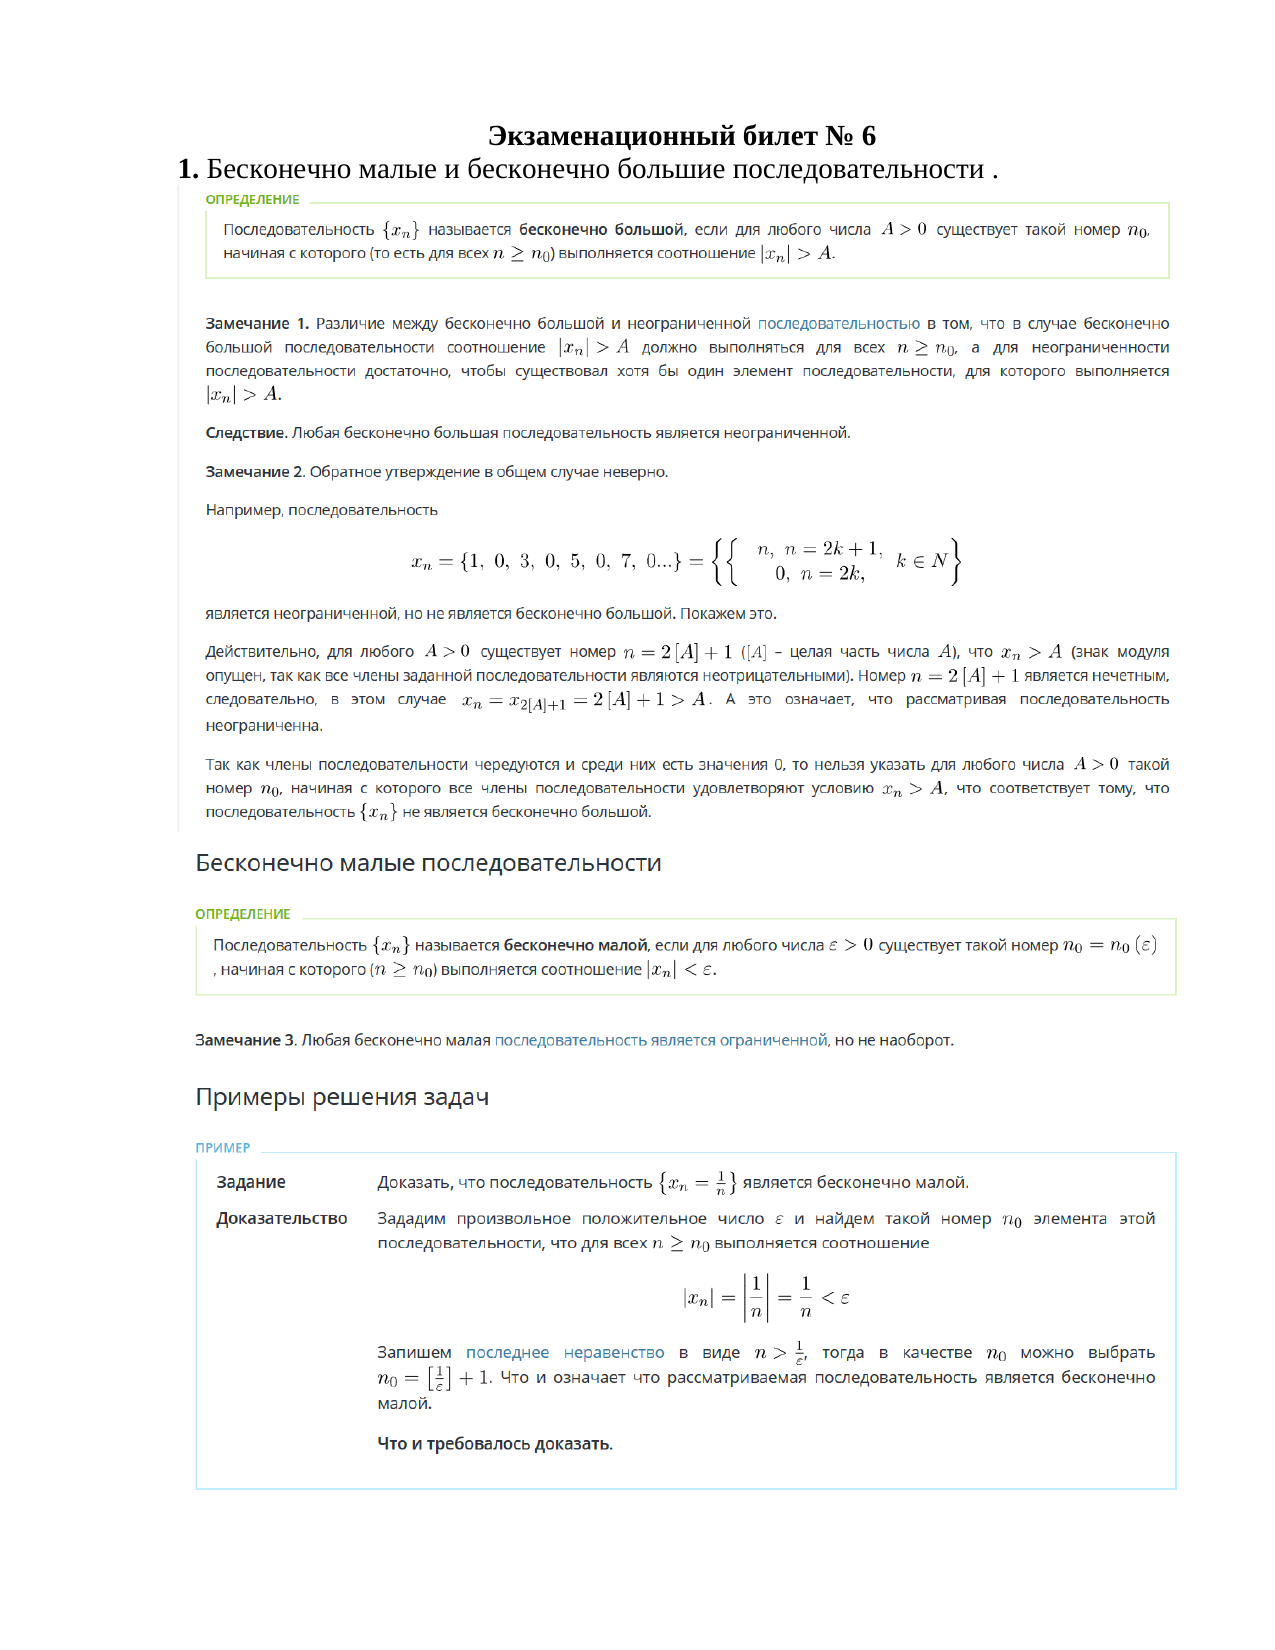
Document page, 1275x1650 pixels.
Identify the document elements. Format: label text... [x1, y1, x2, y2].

picture [177, 851, 1187, 1506]
title Экзаменационный билет № 6 [177, 118, 1186, 152]
subtitle 1. Бесконечно малые и бесконечно большие последовательности . [177, 152, 1186, 185]
picture [177, 185, 1187, 832]
